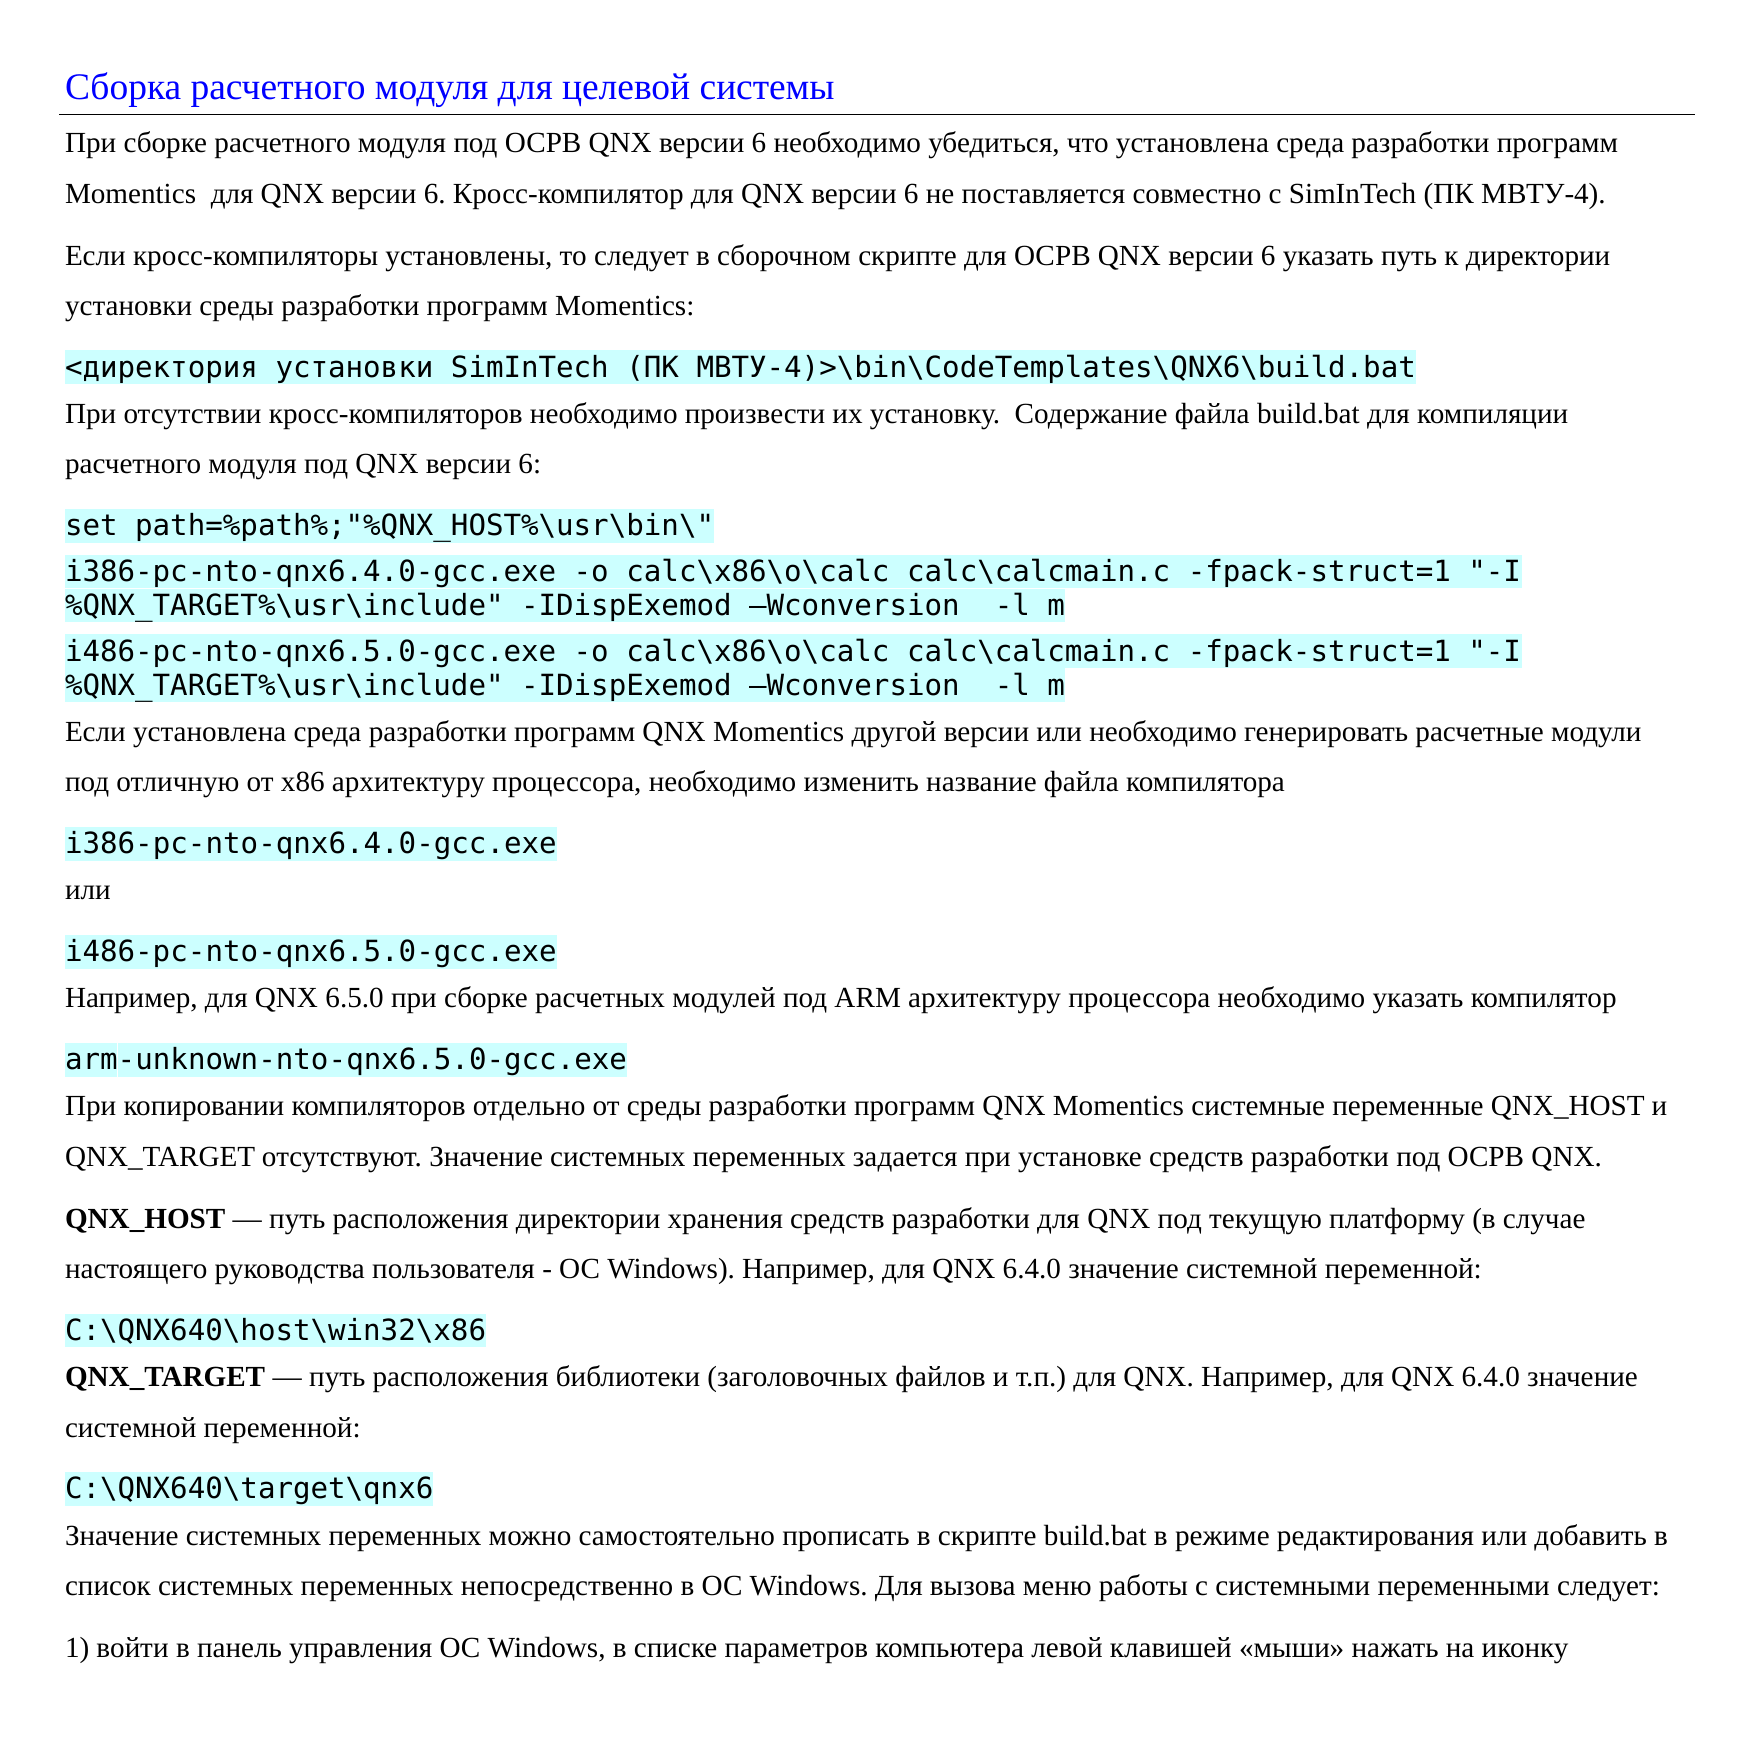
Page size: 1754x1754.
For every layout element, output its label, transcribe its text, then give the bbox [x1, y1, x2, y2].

table_header Сборка расчетного модуля для целевой системы [59, 59, 1695, 114]
table_cell При сборке расчетного модуля под ОСРВ QNX версии 6 необходимо убедиться, что установлена среда разработки программ Momentics для QNX версии 6. Кросс-компилятор для QNX версии 6 не поставляется совместно с SimInTech (ПК МВТУ-4). Если кросс-компиляторы установлены, то следует в сборочном скрипте для ОСРВ QNX версии 6 указать путь к директории установки среды разработки программ Momentics: <директория установки SimInTech (ПК МВТУ-4)>\bin\CodeTemplates\QNX6\build.bat При отсутствии кросс-компиляторов необходимо произвести их установку. Содержание файла build.bat для компиляции расчетного модуля под QNX версии 6: set path=%path%;"%QNX_HOST%\usr\bin\" i386-pc-nto-qnx6.4.0-gcc.exe -o calc\x86\o\calc calc\calcmain.c -fpack-struct=1 "-I%QNX_TARGET%\usr\include" -IDispExemod –Wconversion -l m i486-pc-nto-qnx6.5.0-gcc.exe -o calc\x86\o\calc calc\calcmain.c -fpack-struct=1 "-I%QNX_TARGET%\usr\include" -IDispExemod –Wconversion -l m Если установлена среда разработки программ QNX Momentics другой версии или необходимо генерировать расчетные модули под отличную от x86 архитектуру процессора, необходимо изменить название файла компилятора i386-pc-nto-qnx6.4.0-gcc.exe или i486-pc-nto-qnx6.5.0-gcc.exe Например, для QNX 6.5.0 при сборке расчетных модулей под ARM архитектуру процессора необходимо указать компилятор arm-unknown-nto-qnx6.5.0-gcc.exe При копировании компиляторов отдельно от среды разработки программ QNX Momentics системные переменные QNX_HOST и QNX_TARGET отсутствуют. Значение системных переменных задается при установке средств разработки под ОСРВ QNX. QNX_HOST — путь расположения директории хранения средств разработки для QNX под текущую платформу (в случае настоящего руководства пользователя - ОС Windows). Например, для QNX 6.4.0 значение системной переменной: C:\QNX640\host\win32\x86 QNX_TARGET — путь расположения библиотеки (заголовочных файлов и т.п.) для QNX. Например, для QNX 6.4.0 значение системной переменной: C:\QNX640\target\qnx6 Значение системных переменных можно самостоятельно прописать в скрипте build.bat в режиме редактирования или добавить в список системных переменных непосредственно в ОС Windows. Для вызова меню работы с системными переменными следует: 1) войти в панель управления ОС Windows, в списке параметров компьютера левой клавишей «мыши» нажать на иконку [59, 115, 1695, 1669]
